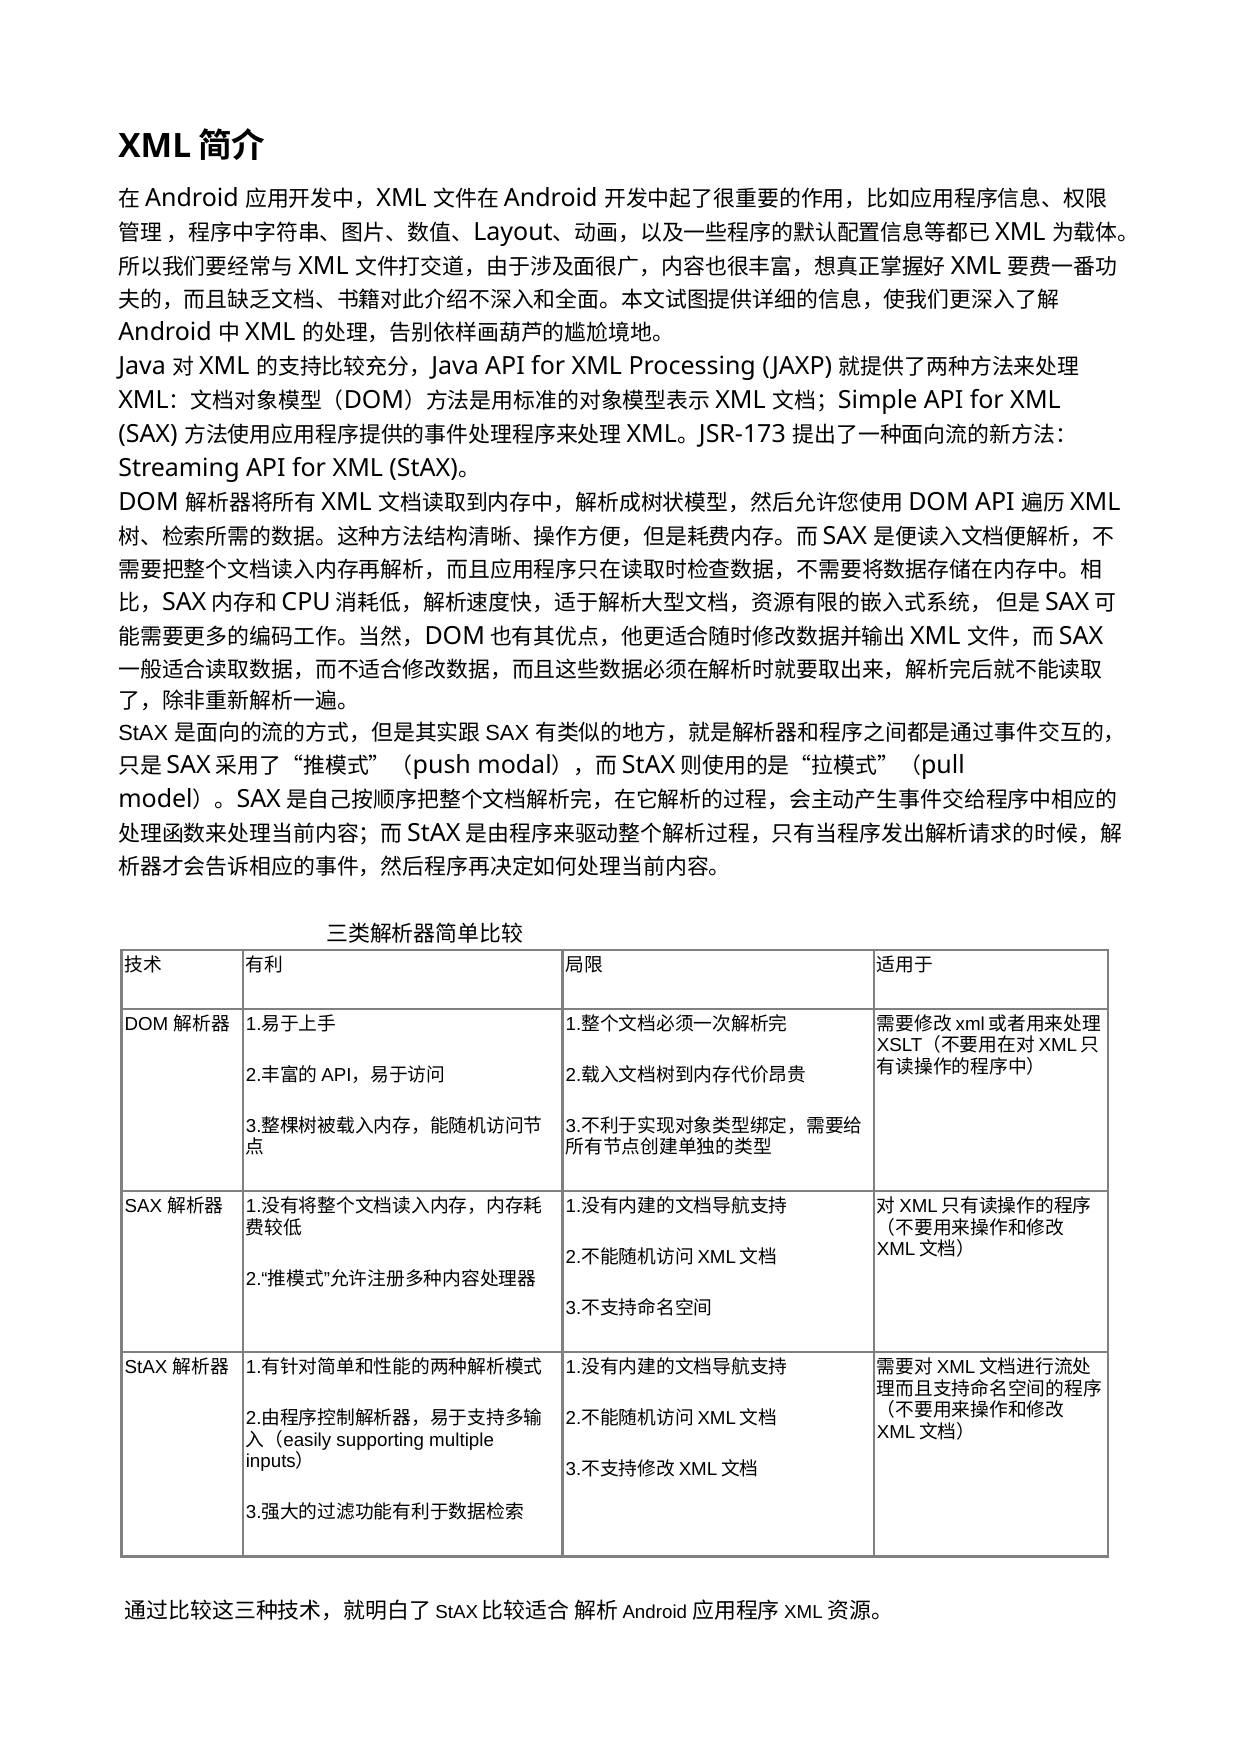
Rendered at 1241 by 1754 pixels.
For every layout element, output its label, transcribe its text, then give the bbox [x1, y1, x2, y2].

table_cell 对XML只有读操作的程序（不要用来操作和修改XML文档） [875, 1192, 1107, 1351]
table_cell StAX 解析器 [123, 1353, 242, 1555]
table_cell 1.有针对简单和性能的两种解析模式 2.由程序控制解析器，易于支持多输入（easily supporting multiple inputs） 3.强大的过滤功能有利于数据检索 [244, 1353, 561, 1555]
table_cell 需要修改xml或者用来处理XSLT（不要用在对XML只有读操作的程序中） [875, 1010, 1107, 1190]
table_header 技术 [123, 951, 242, 1007]
text StAX 是面向的流的方式，但是其实跟 SAX 有类似的地方，就是解析器和程序之间都是通过事件交互的，只是SAX采用了“推模式”（push modal），而StAX则使用的是“拉模式”（pull model）。SAX是自己按顺序把整个文档解析完，在它解析的过程，会主动产生事件交给程序中相应的处理函数来处理当前内容；而StAX是由程序来驱动整个解析过程，只有当程序发出解析请求的时候，解析器才会告诉相应的事件，然后程序再决定如何处理当前内容。 [118, 715, 1122, 880]
table_cell 需要对XML文档进行流处理而且支持命名空间的程序（不要用来操作和修改XML文档） [875, 1353, 1107, 1555]
text 三类解析器简单比较 [118, 914, 1122, 948]
table_cell 1.易于上手 2.丰富的API，易于访问 3.整棵树被载入内存，能随机访问节点 [244, 1010, 561, 1190]
text 通过比较这三种技术，就明白了StAX比较适合 解析Android 应用程序XML 资源。 [118, 1557, 1122, 1626]
text Java 对 XML 的支持比较充分，Java API for XML Processing (JAXP) 就提供了两种方法来处理 XML：文档对象模型（DOM）方法是用标准的对象模型表示 XML 文档；Simple API for XML (SAX) 方法使用应用程序提供的事件处理程序来处理 XML。JSR-173 提出了一种面向流的新方法：Streaming API for XML (StAX)。 [118, 347, 1122, 484]
table_header 有利 [244, 951, 561, 1007]
table_header 适用于 [875, 951, 1107, 1007]
table_cell 1.整个文档必须一次解析完 2.载入文档树到内存代价昂贵 3.不利于实现对象类型绑定，需要给所有节点创建单独的类型 [564, 1010, 873, 1190]
text DOM 解析器将所有 XML 文档读取到内存中，解析成树状模型，然后允许您使用 DOM API 遍历 XML 树、检索所需的数据。这种方法结构清晰、操作方便，但是耗费内存。而SAX 是便读入文档便解析，不需要把整个文档读入内存再解析，而且应用程序只在读取时检查数据，不需要将数据存储在内存中。相比，SAX内存和CPU消耗低，解析速度快，适于解析大型文档，资源有限的嵌入式系统， 但是SAX可能需要更多的编码工作。当然，DOM也有其优点，他更适合随时修改数据并输出XML 文件，而SAX一般适合读取数据，而不适合修改数据，而且这些数据必须在解析时就要取出来，解析完后就不能读取了，除非重新解析一遍。 [118, 484, 1122, 715]
table_cell 1.没有内建的文档导航支持 2.不能随机访问XML文档 3.不支持命名空间 [564, 1192, 873, 1351]
table_cell DOM 解析器 [123, 1010, 242, 1190]
table_cell 1.没有将整个文档读入内存，内存耗费较低 2.“推模式”允许注册多种内容处理器 [244, 1192, 561, 1351]
subtitle XML简介 [118, 118, 1122, 167]
table_cell SAX 解析器 [123, 1192, 242, 1351]
table_header 局限 [564, 951, 873, 1007]
table_cell 1.没有内建的文档导航支持 2.不能随机访问XML文档 3.不支持修改XML文档 [564, 1353, 873, 1555]
text 在 Android 应用开发中，XML 文件在 Android 开发中起了很重要的作用，比如应用程序信息、权限管理 ，程序中字符串、图片、数值、Layout、动画，以及一些程序的默认配置信息等都已 XML 为载体。所以我们要经常与 XML 文件打交道，由于涉及面很广，内容也很丰富，想真正掌握好 XML 要费一番功夫的，而且缺乏文档、书籍对此介绍不深入和全面。本文试图提供详细的信息，使我们更深入了解 Android 中 XML 的处理，告别依样画葫芦的尴尬境地。 [118, 179, 1122, 347]
